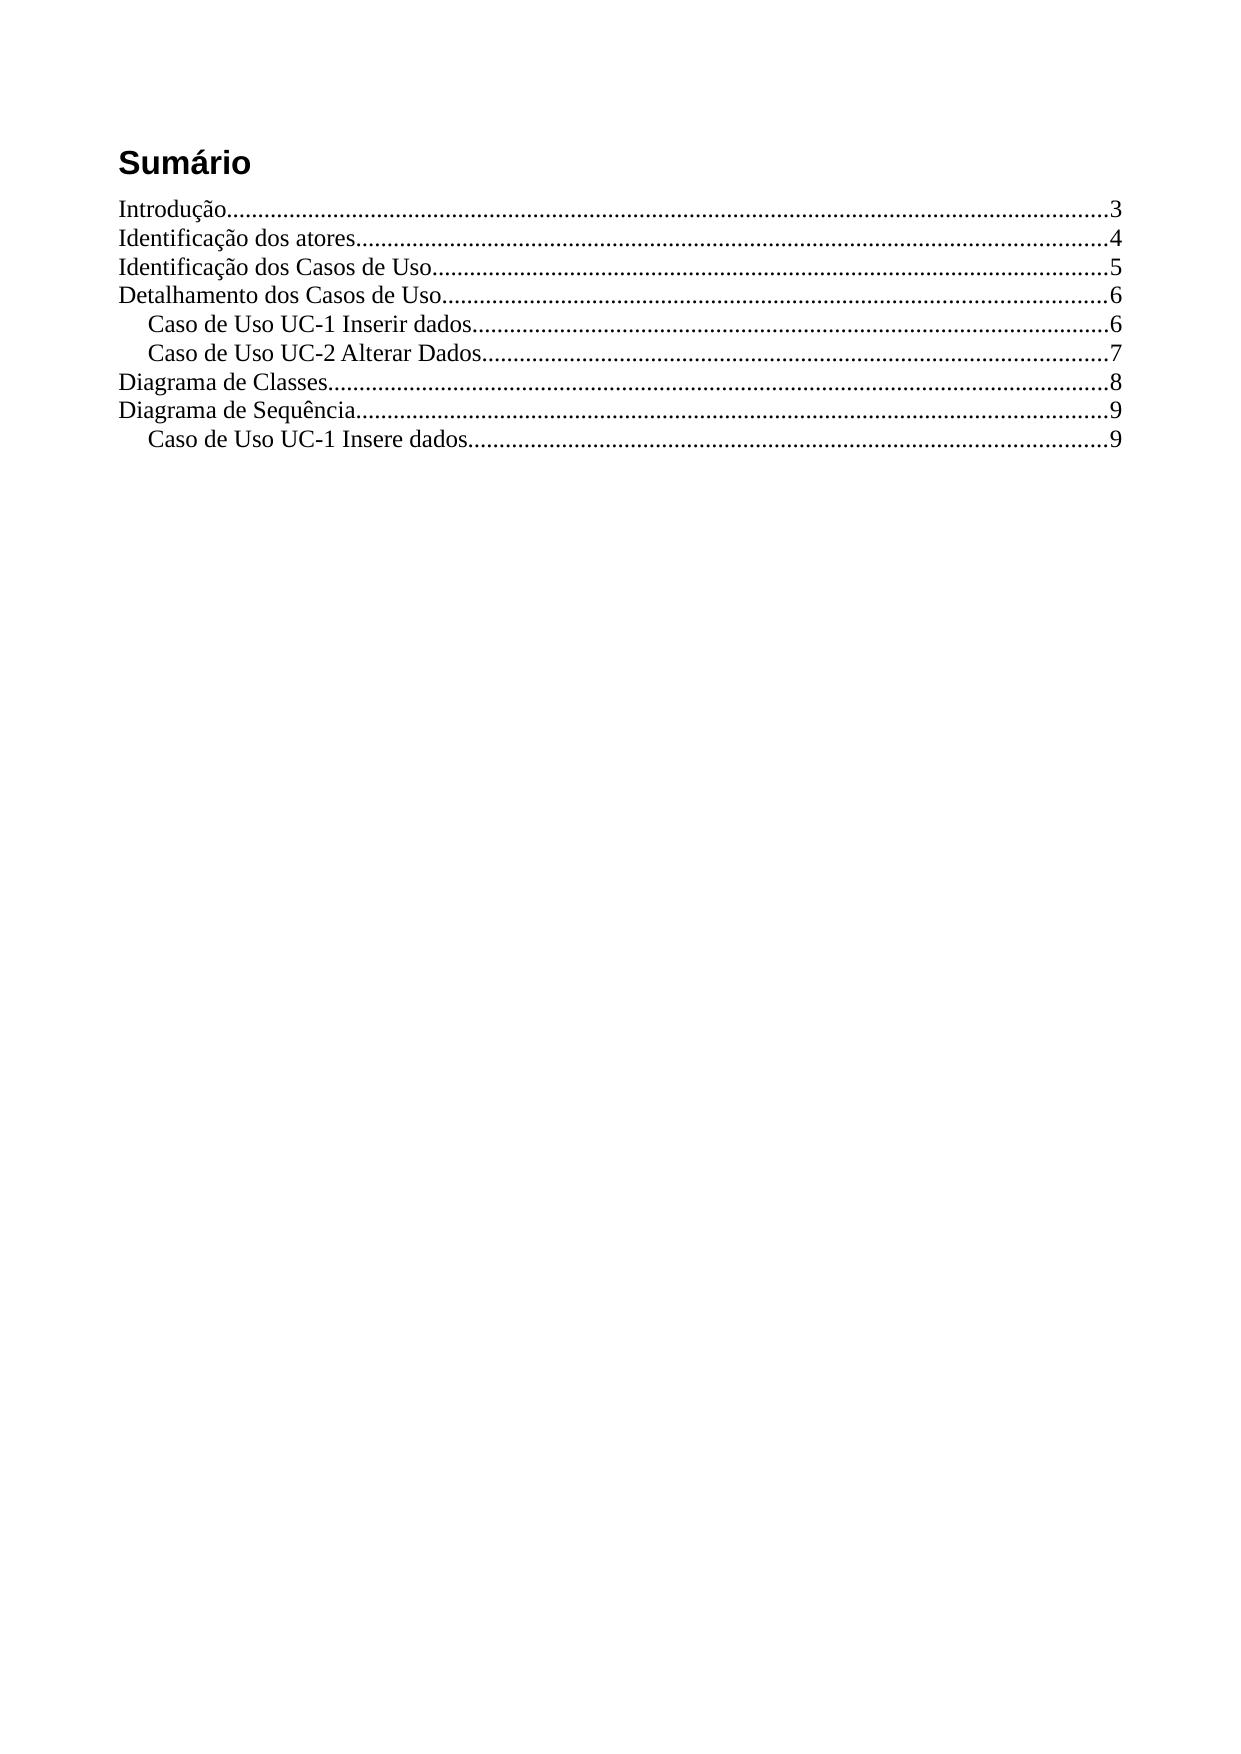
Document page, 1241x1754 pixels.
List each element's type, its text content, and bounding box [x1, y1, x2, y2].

text Caso de Uso UC-2 Alterar Dados 7 [148, 338, 1122, 367]
subtitle Sumário [118, 143, 1122, 182]
text Caso de Uso UC-1 Inserir dados 6 [148, 309, 1122, 338]
text Detalhamento dos Casos de Uso 6 [118, 280, 1122, 309]
text Introdução 3 [118, 194, 1122, 223]
text Caso de Uso UC-1 Insere dados 9 [148, 424, 1122, 453]
text Diagrama de Classes 8 [118, 367, 1122, 395]
text Identificação dos atores 4 [118, 223, 1122, 252]
text Diagrama de Sequência 9 [118, 395, 1122, 424]
text Identificação dos Casos de Uso 5 [118, 252, 1122, 280]
